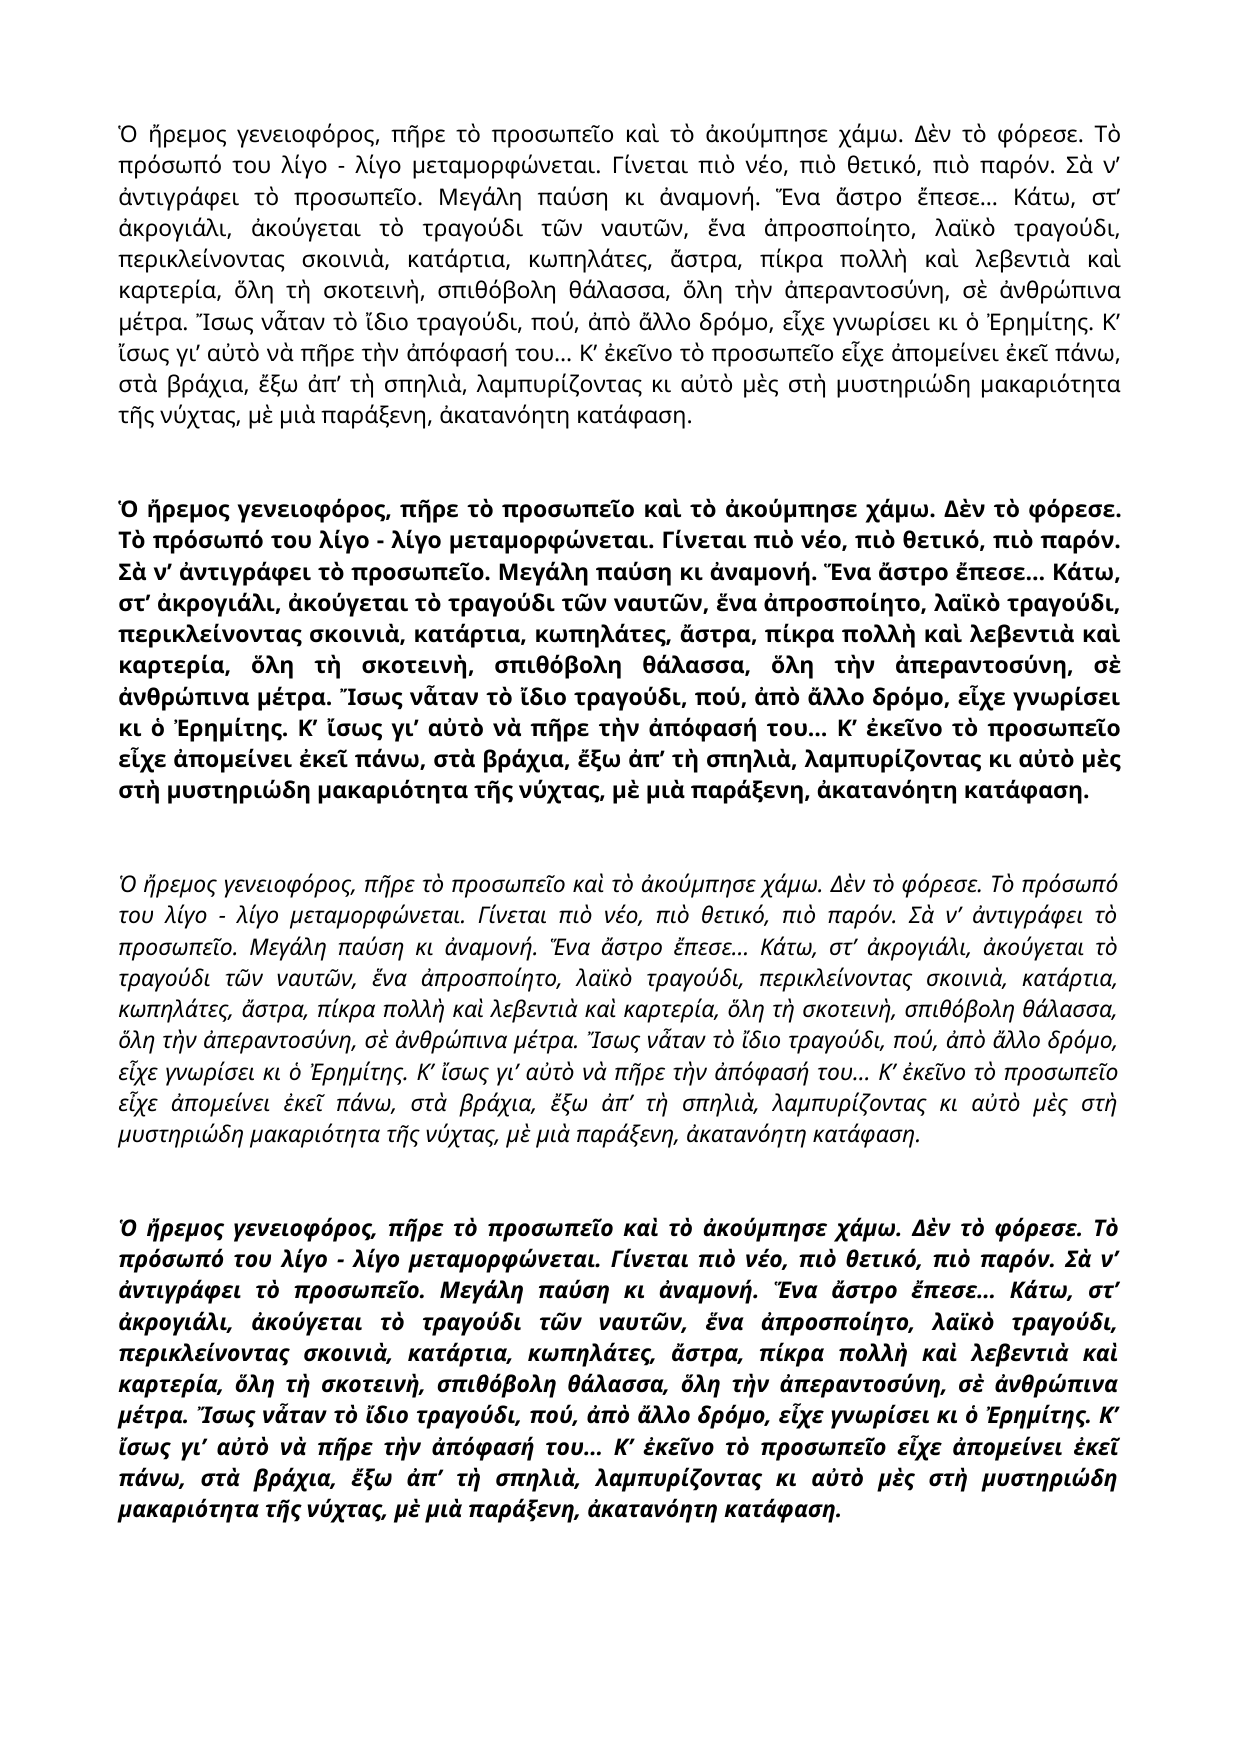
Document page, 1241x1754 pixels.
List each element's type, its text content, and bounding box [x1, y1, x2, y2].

text Ὁ ἤρεμος γενειοφόρος, πῆρε τὸ προσωπεῖο καὶ τὸ ἀκούμπησε χάμω. Δὲν τὸ φόρεσε. Τὸ πρόσωπό του λίγο - λίγο μεταμορφώνεται. Γίνεται πιὸ νέο, πιὸ θετικό, πιὸ παρόν. Σὰ ν’ ἀντιγράφει τὸ προσωπεῖο. Μεγάλη παύση κι ἀναμονή. Ἕνα ἄστρο ἔπεσε… Κάτω, στ’ ἀκρογιάλι, ἀκούγεται τὸ τραγούδι τῶν ναυτῶν, ἕνα ἀπροσποίητο, λαϊκὸ τραγούδι, περικλείνοντας σκοινιὰ, κατάρτια, κωπηλάτες, ἄστρα, πίκρα πολλὴ καὶ λεβεντιὰ καὶ καρτερία, ὅλη τὴ σκοτεινὴ, σπιθόβολη θάλασσα, ὅλη τὴν ἀπεραντοσύνη, σὲ ἀνθρώπινα μέτρα. Ἴσως νἆταν τὸ ἴδιο τραγούδι, πού, ἀπὸ ἄλλο δρόμο, εἶχε γνωρίσει κι ὁ Ἐρημίτης. Κ’ ἴσως γι’ αὐτὸ νὰ πῆρε τὴν ἀπόφασή του… Κ’ ἐκεῖνο τὸ προσωπεῖο εἶχε ἀπομείνει ἐκεῖ πάνω, στὰ βράχια, ἔξω ἀπ’ τὴ σπηλιὰ, λαμπυρίζοντας κι αὐτὸ μὲς στὴ μυστηριώδη μακαριότητα τῆς νύχτας, μὲ μιὰ παράξενη, ἀκατανόητη κατάφαση. [118, 118, 1122, 431]
text Ὁ ἤρεμος γενειοφόρος, πῆρε τὸ προσωπεῖο καὶ τὸ ἀκούμπησε χάμω. Δὲν τὸ φόρεσε. Τὸ πρόσωπό του λίγο - λίγο μεταμορφώνεται. Γίνεται πιὸ νέο, πιὸ θετικό, πιὸ παρόν. Σὰ ν’ ἀντιγράφει τὸ προσωπεῖο. Μεγάλη παύση κι ἀναμονή. Ἕνα ἄστρο ἔπεσε… Κάτω, στ’ ἀκρογιάλι, ἀκούγεται τὸ τραγούδι τῶν ναυτῶν, ἕνα ἀπροσποίητο, λαϊκὸ τραγούδι, περικλείνοντας σκοινιὰ, κατάρτια, κωπηλάτες, ἄστρα, πίκρα πολλὴ καὶ λεβεντιὰ καὶ καρτερία, ὅλη τὴ σκοτεινὴ, σπιθόβολη θάλασσα, ὅλη τὴν ἀπεραντοσύνη, σὲ ἀνθρώπινα μέτρα. Ἴσως νἆταν τὸ ἴδιο τραγούδι, πού, ἀπὸ ἄλλο δρόμο, εἶχε γνωρίσει κι ὁ Ἐρημίτης. Κ’ ἴσως γι’ αὐτὸ νὰ πῆρε τὴν ἀπόφασή του… Κ’ ἐκεῖνο τὸ προσωπεῖο εἶχε ἀπομείνει ἐκεῖ πάνω, στὰ βράχια, ἔξω ἀπ’ τὴ σπηλιὰ, λαμπυρίζοντας κι αὐτὸ μὲς στὴ μυστηριώδη μακαριότητα τῆς νύχτας, μὲ μιὰ παράξενη, ἀκατανόητη κατάφαση. [118, 1212, 1122, 1524]
text Ὁ ἤρεμος γενειοφόρος, πῆρε τὸ προσωπεῖο καὶ τὸ ἀκούμπησε χάμω. Δὲν τὸ φόρεσε. Τὸ πρόσωπό του λίγο - λίγο μεταμορφώνεται. Γίνεται πιὸ νέο, πιὸ θετικό, πιὸ παρόν. Σὰ ν’ ἀντιγράφει τὸ προσωπεῖο. Μεγάλη παύση κι ἀναμονή. Ἕνα ἄστρο ἔπεσε… Κάτω, στ’ ἀκρογιάλι, ἀκούγεται τὸ τραγούδι τῶν ναυτῶν, ἕνα ἀπροσποίητο, λαϊκὸ τραγούδι, περικλείνοντας σκοινιὰ, κατάρτια, κωπηλάτες, ἄστρα, πίκρα πολλὴ καὶ λεβεντιὰ καὶ καρτερία, ὅλη τὴ σκοτεινὴ, σπιθόβολη θάλασσα, ὅλη τὴν ἀπεραντοσύνη, σὲ ἀνθρώπινα μέτρα. Ἴσως νἆταν τὸ ἴδιο τραγούδι, πού, ἀπὸ ἄλλο δρόμο, εἶχε γνωρίσει κι ὁ Ἐρημίτης. Κ’ ἴσως γι’ αὐτὸ νὰ πῆρε τὴν ἀπόφασή του… Κ’ ἐκεῖνο τὸ προσωπεῖο εἶχε ἀπομείνει ἐκεῖ πάνω, στὰ βράχια, ἔξω ἀπ’ τὴ σπηλιὰ, λαμπυρίζοντας κι αὐτὸ μὲς στὴ μυστηριώδη μακαριότητα τῆς νύχτας, μὲ μιὰ παράξενη, ἀκατανόητη κατάφαση. [118, 493, 1122, 806]
text Ὁ ἤρεμος γενειοφόρος, πῆρε τὸ προσωπεῖο καὶ τὸ ἀκούμπησε χάμω. Δὲν τὸ φόρεσε. Τὸ πρόσωπό του λίγο - λίγο μεταμορφώνεται. Γίνεται πιὸ νέο, πιὸ θετικό, πιὸ παρόν. Σὰ ν’ ἀντιγράφει τὸ προσωπεῖο. Μεγάλη παύση κι ἀναμονή. Ἕνα ἄστρο ἔπεσε… Κάτω, στ’ ἀκρογιάλι, ἀκούγεται τὸ τραγούδι τῶν ναυτῶν, ἕνα ἀπροσποίητο, λαϊκὸ τραγούδι, περικλείνοντας σκοινιὰ, κατάρτια, κωπηλάτες, ἄστρα, πίκρα πολλὴ καὶ λεβεντιὰ καὶ καρτερία, ὅλη τὴ σκοτεινὴ, σπιθόβολη θάλασσα, ὅλη τὴν ἀπεραντοσύνη, σὲ ἀνθρώπινα μέτρα. Ἴσως νἆταν τὸ ἴδιο τραγούδι, πού, ἀπὸ ἄλλο δρόμο, εἶχε γνωρίσει κι ὁ Ἐρημίτης. Κ’ ἴσως γι’ αὐτὸ νὰ πῆρε τὴν ἀπόφασή του… Κ’ ἐκεῖνο τὸ προσωπεῖο εἶχε ἀπομείνει ἐκεῖ πάνω, στὰ βράχια, ἔξω ἀπ’ τὴ σπηλιὰ, λαμπυρίζοντας κι αὐτὸ μὲς στὴ μυστηριώδη μακαριότητα τῆς νύχτας, μὲ μιὰ παράξενη, ἀκατανόητη κατάφαση. [118, 868, 1122, 1149]
